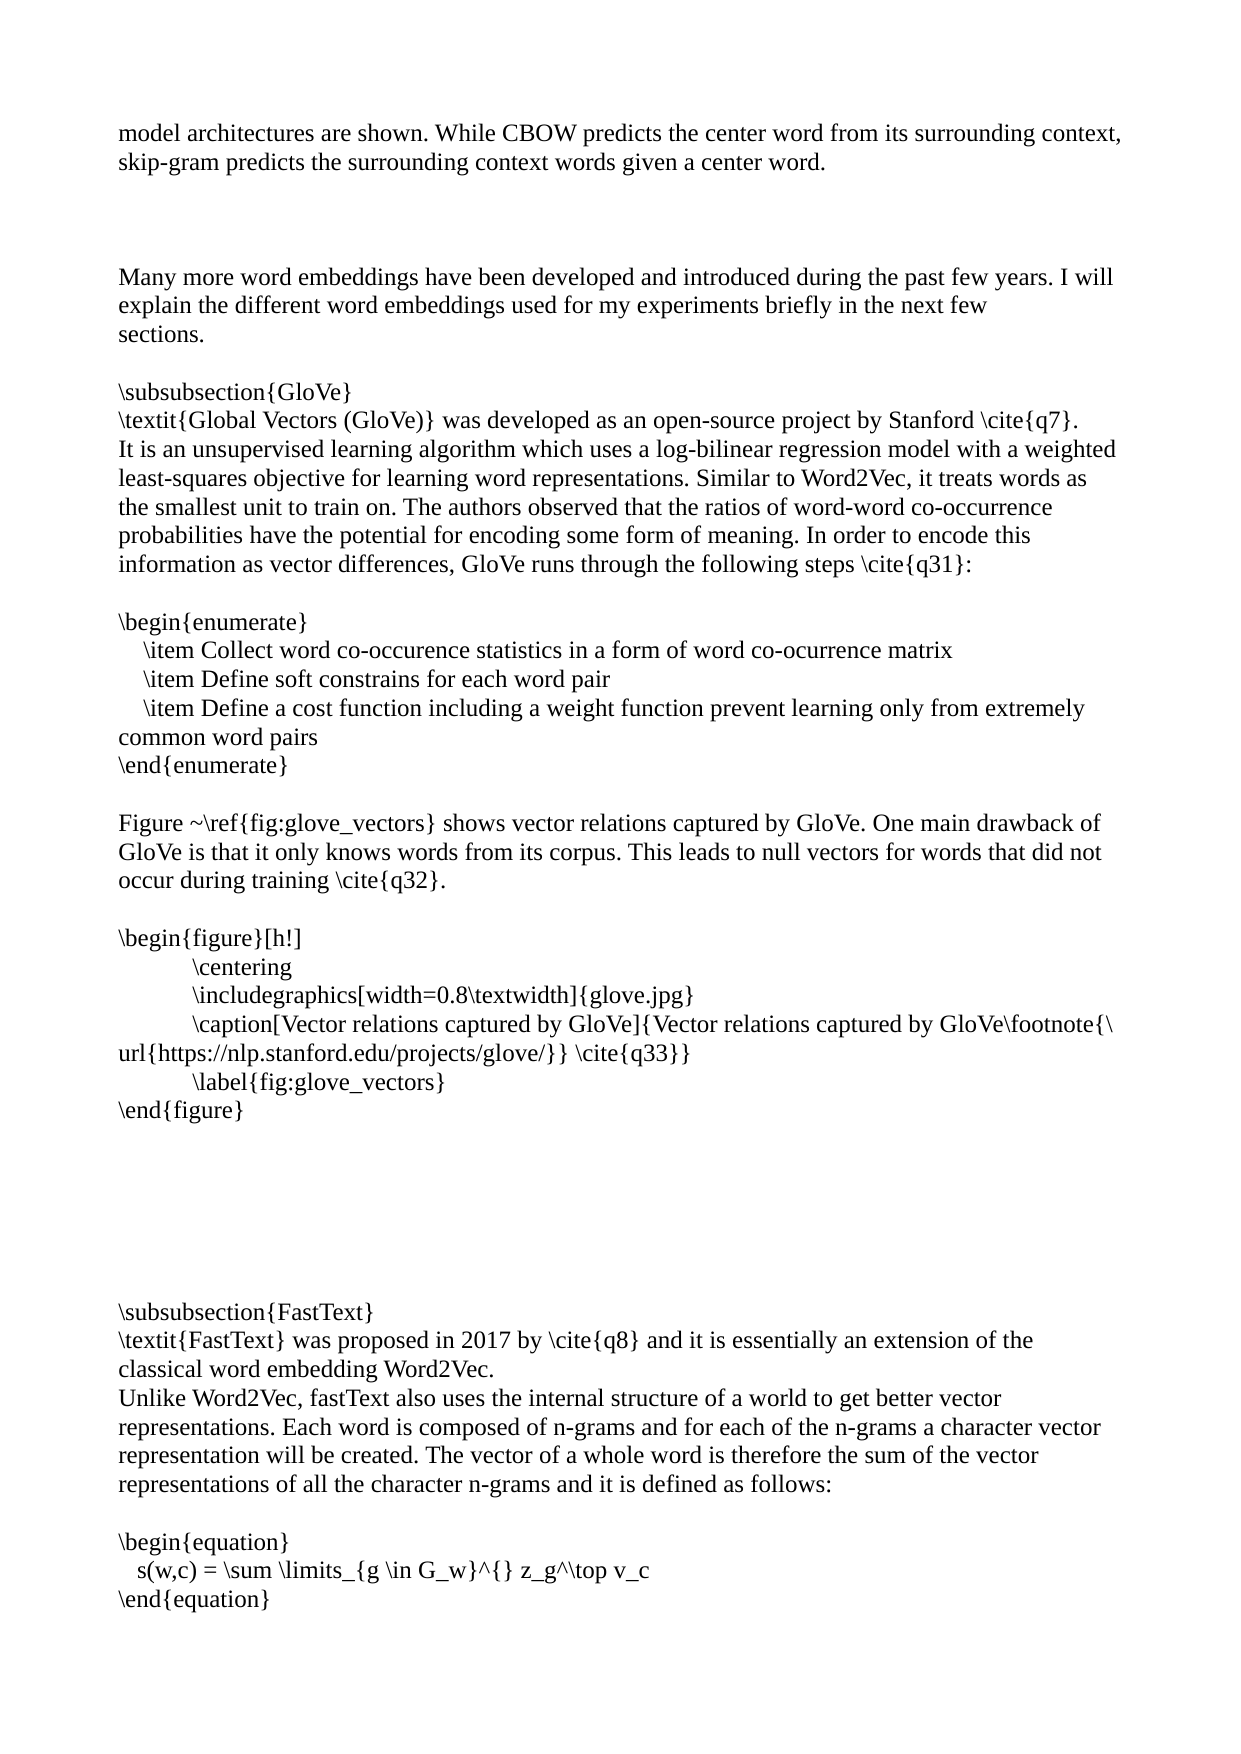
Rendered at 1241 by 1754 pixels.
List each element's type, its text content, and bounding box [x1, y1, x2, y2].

text Many more word embeddings have been developed and introduced during the past few years. I will explain the different word embeddings used for my experiments briefly in the next few [118, 262, 1122, 319]
text \textit{FastText} was proposed in 2017 by \cite{q8} and it is essentially an extension of the classical word embedding Word2Vec. [118, 1326, 1122, 1383]
text \centering [118, 952, 1122, 981]
text \end{figure} [118, 1096, 1122, 1124]
text It is an unsupervised learning algorithm which uses a log-bilinear regression model with a weighted least-squares objective for learning word representations. Similar to Word2Vec, it treats words as the smallest unit to train on. The authors observed that the ratios of word-word co-occurrence probabilities have the potential for encoding some form of meaning. In order to encode this information as vector differences, GloVe runs through the following steps \cite{q31}: [118, 434, 1122, 578]
text \begin{figure}[h!] [118, 923, 1122, 952]
text \subsubsection{GloVe} [118, 377, 1122, 406]
text Figure ~\ref{fig:glove_vectors} shows vector relations captured by GloVe. One main drawback of GloVe is that it only knows words from its corpus. This leads to null vectors for words that did not occur during training \cite{q32}. [118, 808, 1122, 894]
text Unlike Word2Vec, fastText also uses the internal structure of a world to get better vector representations. Each word is composed of n-grams and for each of the n-grams a character vector representation will be created. The vector of a whole word is therefore the sum of the vector representations of all the character n-grams and it is defined as follows: [118, 1383, 1122, 1498]
text \begin{enumerate} [118, 607, 1122, 636]
text \caption[Vector relations captured by GloVe]{Vector relations captured by GloVe\footnote{\url{https://nlp.stanford.edu/projects/glove/}} \cite{q33}} [118, 1009, 1122, 1067]
text \item Collect word co-occurence statistics in a form of word co-ocurrence matrix [118, 636, 1122, 664]
text \item Define a cost function including a weight function prevent learning only from extremely common word pairs [118, 693, 1122, 751]
text \textit{Global Vectors (GloVe)} was developed as an open-source project by Stanford \cite{q7}. [118, 406, 1122, 434]
text \item Define soft constrains for each word pair [118, 664, 1122, 693]
text \subsubsection{FastText} [118, 1297, 1122, 1326]
text \includegraphics[width=0.8\textwidth]{glove.jpg} [118, 981, 1122, 1009]
text \label{fig:glove_vectors} [118, 1067, 1122, 1096]
text \begin{equation} [118, 1527, 1122, 1556]
text \end{equation} [118, 1584, 1122, 1613]
text \end{enumerate} [118, 751, 1122, 779]
text model architectures are shown. While CBOW predicts the center word from its surrounding context, skip-gram predicts the surrounding context words given a center word. [118, 118, 1122, 176]
text sections. [118, 319, 1122, 348]
text s(w,c) = \sum \limits_{g \in G_w}^{} z_g^\top v_c [118, 1556, 1122, 1584]
